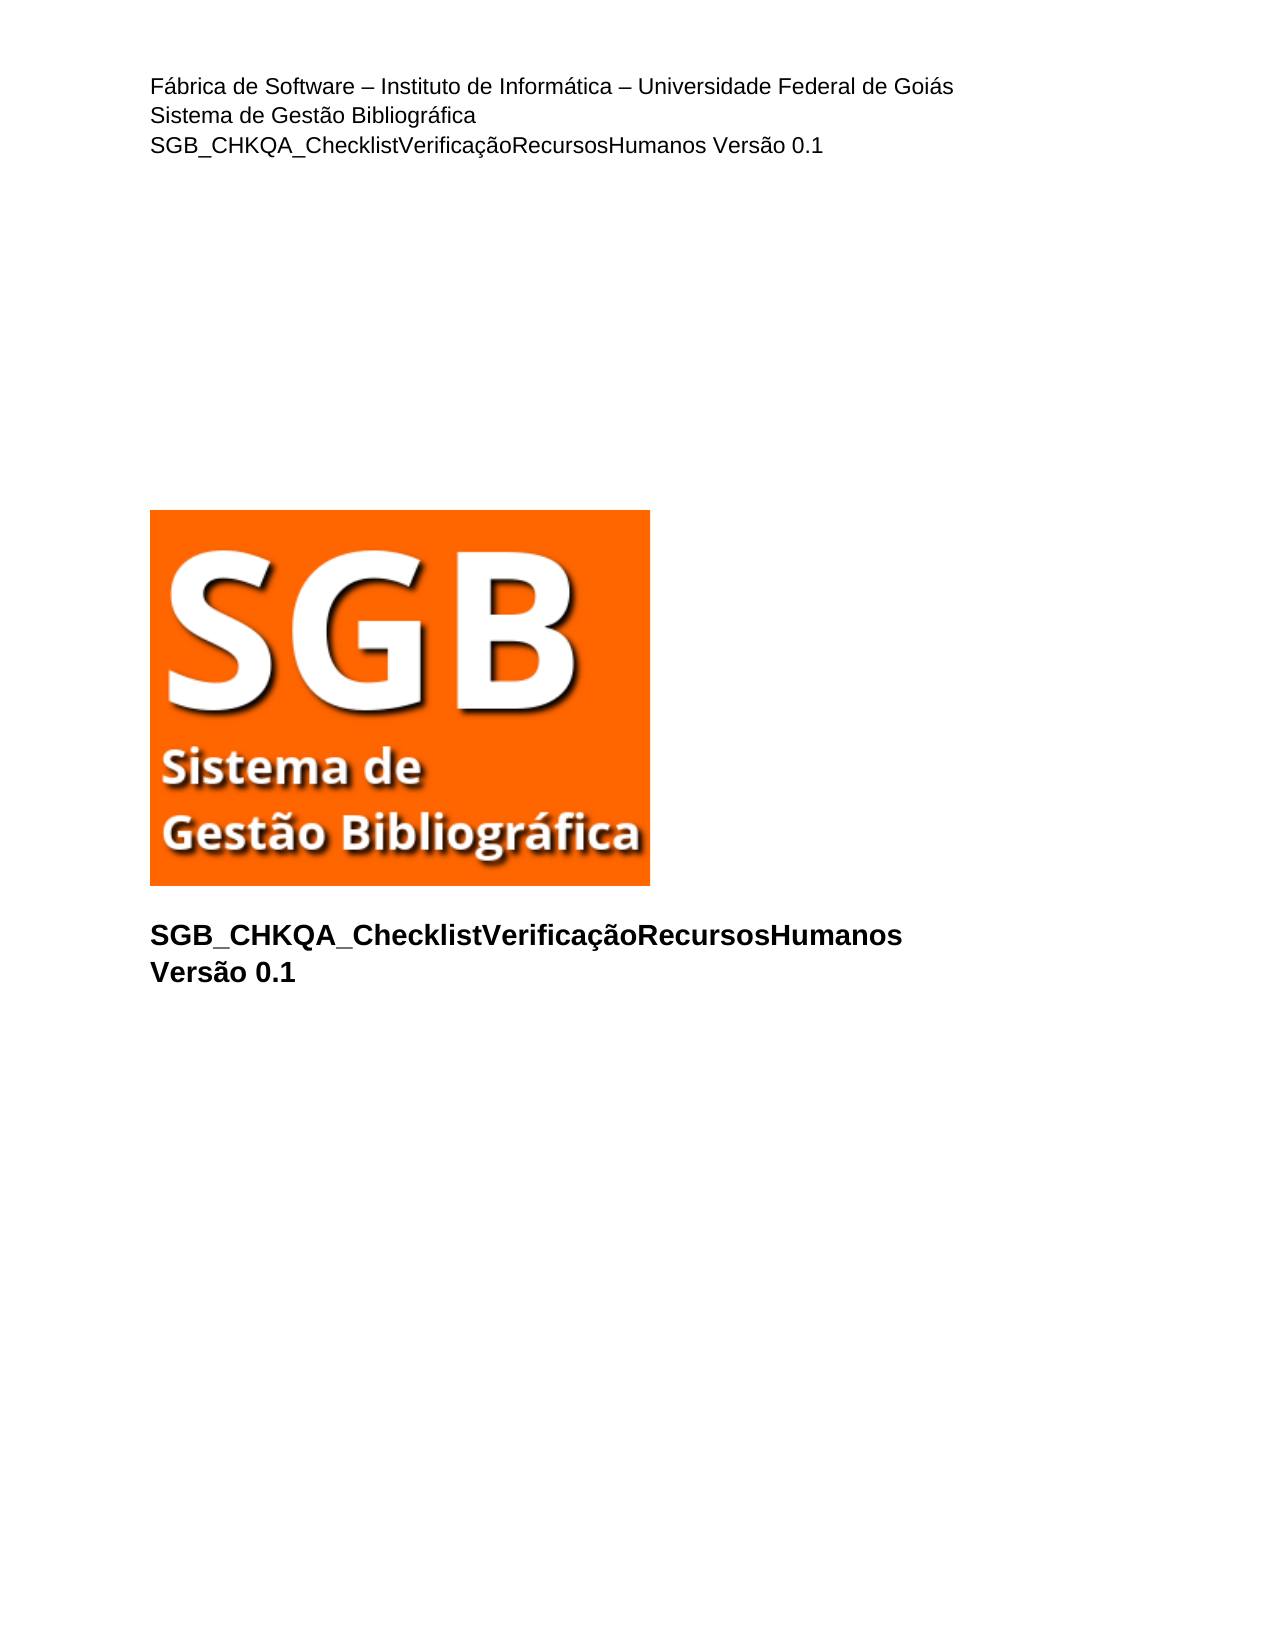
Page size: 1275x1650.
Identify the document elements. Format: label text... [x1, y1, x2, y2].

picture [150, 510, 650, 886]
text SGB_CHKQA_ChecklistVerificaçãoRecursosHumanos [150, 919, 1125, 951]
text Versão 0.1 [150, 956, 1125, 989]
